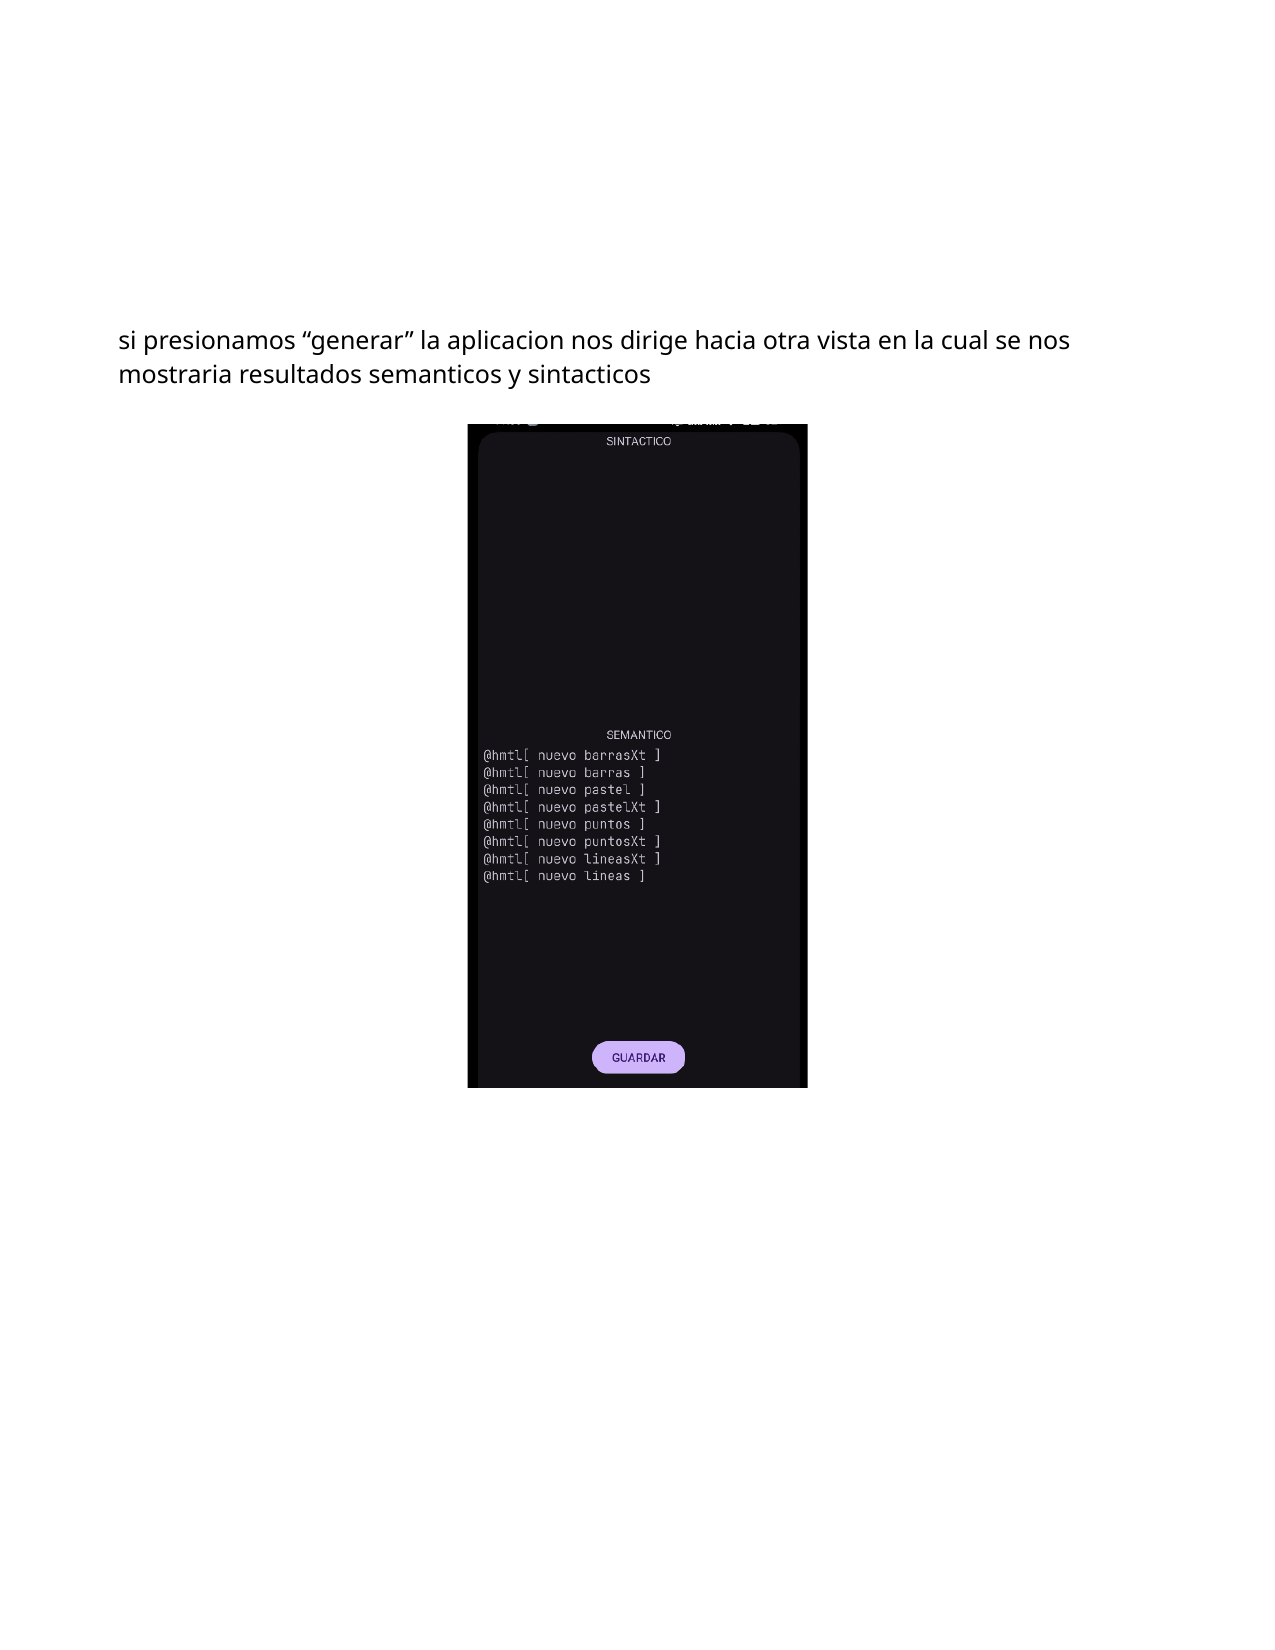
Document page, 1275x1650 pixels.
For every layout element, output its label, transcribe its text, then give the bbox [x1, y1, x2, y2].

picture [467, 424, 808, 1088]
text si presionamos “generar” la aplicacion nos dirige hacia otra vista en la cual se nos mostraria resultados semanticos y sintacticos [118, 322, 1157, 391]
